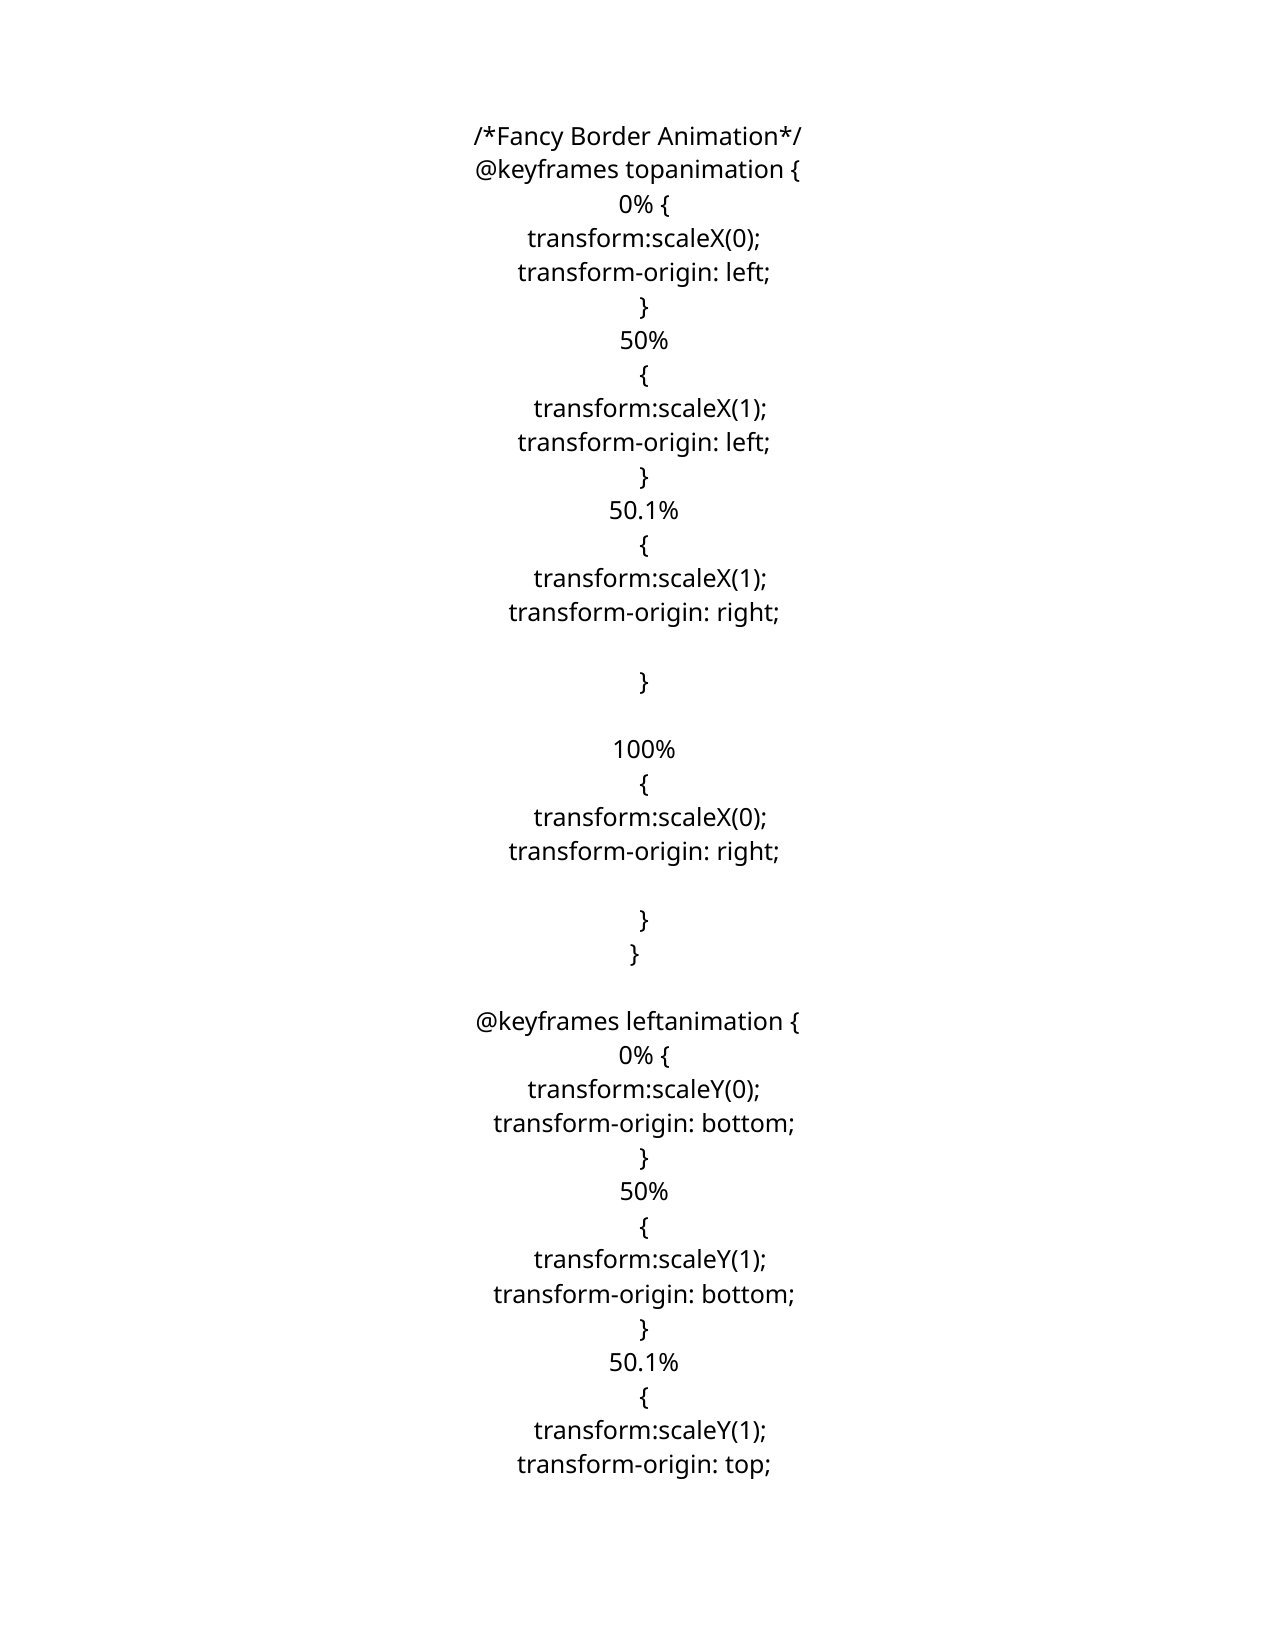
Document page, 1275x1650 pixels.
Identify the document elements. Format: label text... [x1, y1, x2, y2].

text transform-origin: bottom; [118, 1106, 1157, 1140]
text { [118, 765, 1157, 799]
text transform-origin: left; [118, 254, 1157, 288]
text transform-origin: right; [118, 595, 1157, 629]
text @keyframes topanimation { [118, 152, 1157, 186]
text transform-origin: left; [118, 425, 1157, 459]
text 0% { [118, 1038, 1157, 1072]
text /*Fancy Border Animation*/ [118, 118, 1157, 152]
text } [118, 1310, 1157, 1344]
text } [118, 1140, 1157, 1174]
text 0% { [118, 186, 1157, 220]
text } [118, 663, 1157, 697]
text transform:scaleX(0); [118, 220, 1157, 254]
text transform:scaleX(1); [118, 391, 1157, 425]
text 50.1% [118, 493, 1157, 527]
text } [118, 288, 1157, 322]
text 100% [118, 731, 1157, 765]
text @keyframes leftanimation { [118, 1004, 1157, 1038]
text transform-origin: top; [118, 1447, 1157, 1481]
text transform:scaleY(1); [118, 1412, 1157, 1447]
text } [118, 902, 1157, 936]
text { [118, 1378, 1157, 1412]
text } [118, 459, 1157, 493]
text 50.1% [118, 1344, 1157, 1378]
text transform:scaleY(1); [118, 1242, 1157, 1276]
text 50% [118, 1174, 1157, 1208]
text { [118, 527, 1157, 561]
text 50% [118, 322, 1157, 357]
text transform:scaleX(0); [118, 799, 1157, 833]
text transform-origin: bottom; [118, 1276, 1157, 1310]
text { [118, 357, 1157, 391]
text { [118, 1208, 1157, 1242]
text } [118, 936, 1157, 970]
text transform:scaleY(0); [118, 1072, 1157, 1106]
text transform:scaleX(1); [118, 561, 1157, 595]
text transform-origin: right; [118, 833, 1157, 867]
